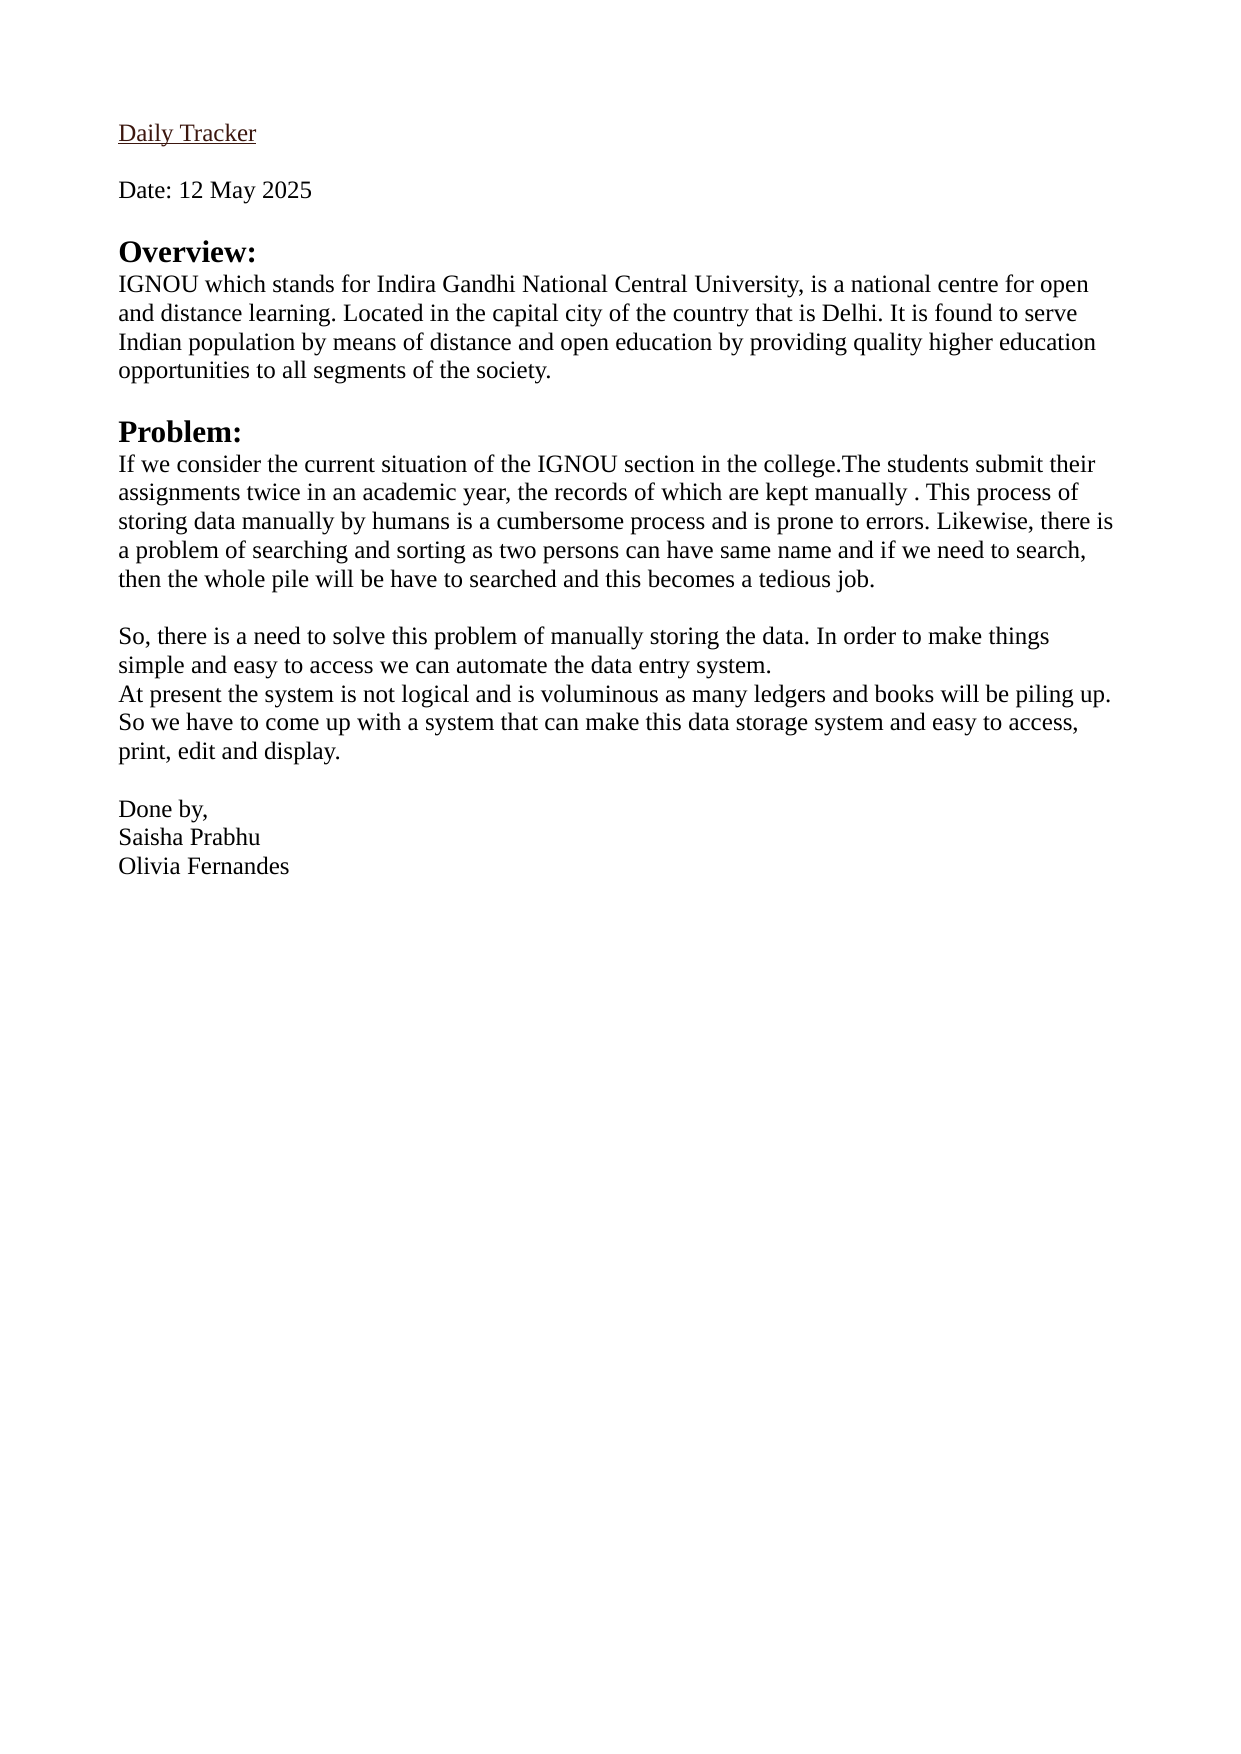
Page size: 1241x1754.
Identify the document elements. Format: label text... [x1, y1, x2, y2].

text If we consider the current situation of the IGNOU section in the college.The students submit their assignments twice in an academic year, the records of which are kept manually . This process of storing data manually by humans is a cumbersome process and is prone to errors. Likewise, there is a problem of searching and sorting as two persons can have same name and if we need to search, then the whole pile will be have to searched and this becomes a tedious job. [118, 449, 1122, 592]
text At present the system is not logical and is voluminous as many ledgers and books will be piling up. So we have to come up with a system that can make this data storage system and easy to access, print, edit and display. [118, 679, 1122, 765]
text Problem: [118, 413, 1122, 449]
text Olivia Fernandes [118, 851, 1122, 880]
text Overview: [118, 233, 1122, 269]
text Saisha Prabhu [118, 822, 1122, 851]
text Done by, [118, 794, 1122, 822]
text Date: 12 May 2025 [118, 176, 1122, 204]
text So, there is a need to solve this problem of manually storing the data. In order to make things simple and easy to access we can automate the data entry system. [118, 621, 1122, 679]
text IGNOU which stands for Indira Gandhi National Central University, is a national centre for open and distance learning. Located in the capital city of the country that is Delhi. It is found to serve Indian population by means of distance and open education by providing quality higher education opportunities to all segments of the society. [118, 269, 1122, 384]
text Daily Tracker [118, 118, 1122, 147]
